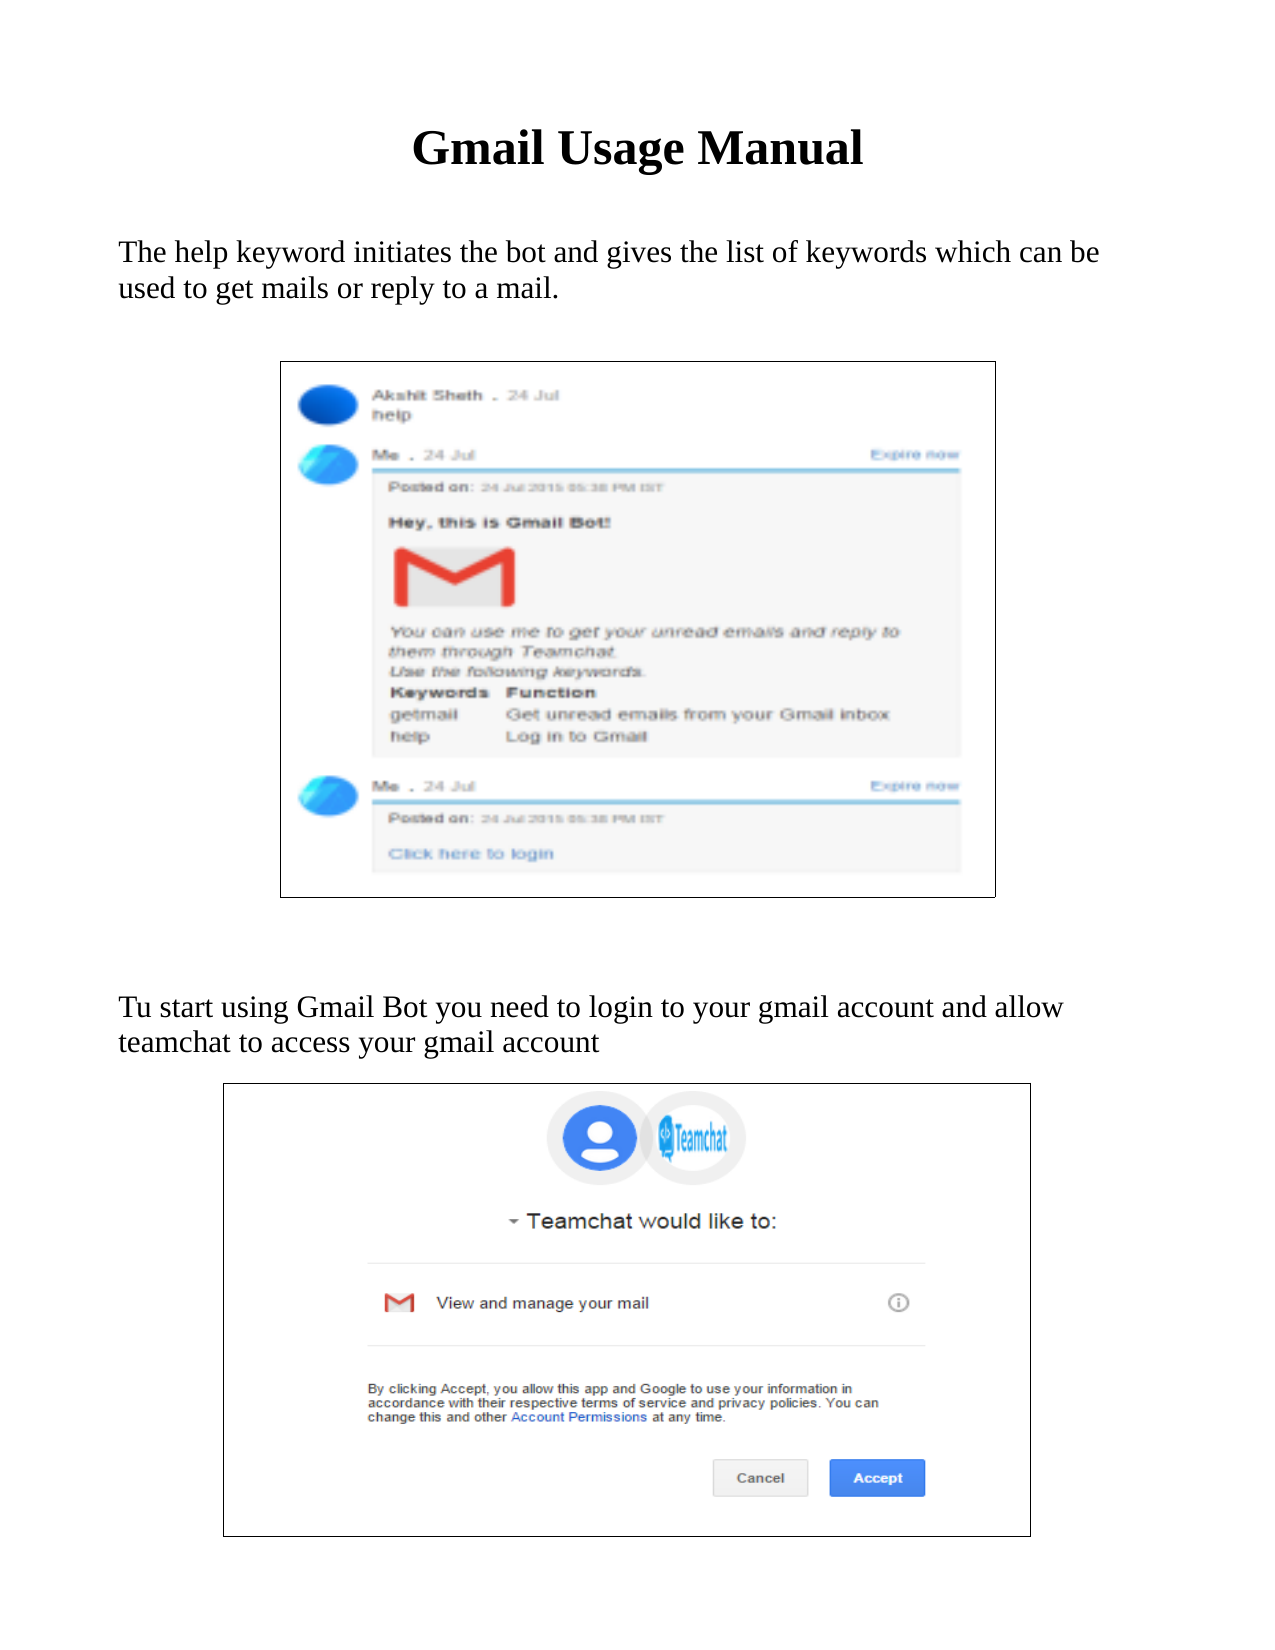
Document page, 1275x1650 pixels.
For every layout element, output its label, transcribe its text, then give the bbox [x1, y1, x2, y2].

text The help keyword initiates the bot and gives the list of keywords which can be used to get mails or reply to a mail. [118, 233, 1157, 341]
text Tu start using Gmail Bot you need to login to your gmail account and allow teamchat to access your gmail account [118, 988, 1157, 1096]
text Gmail Usage Manual [118, 118, 1157, 233]
text [224, 1084, 1030, 1536]
